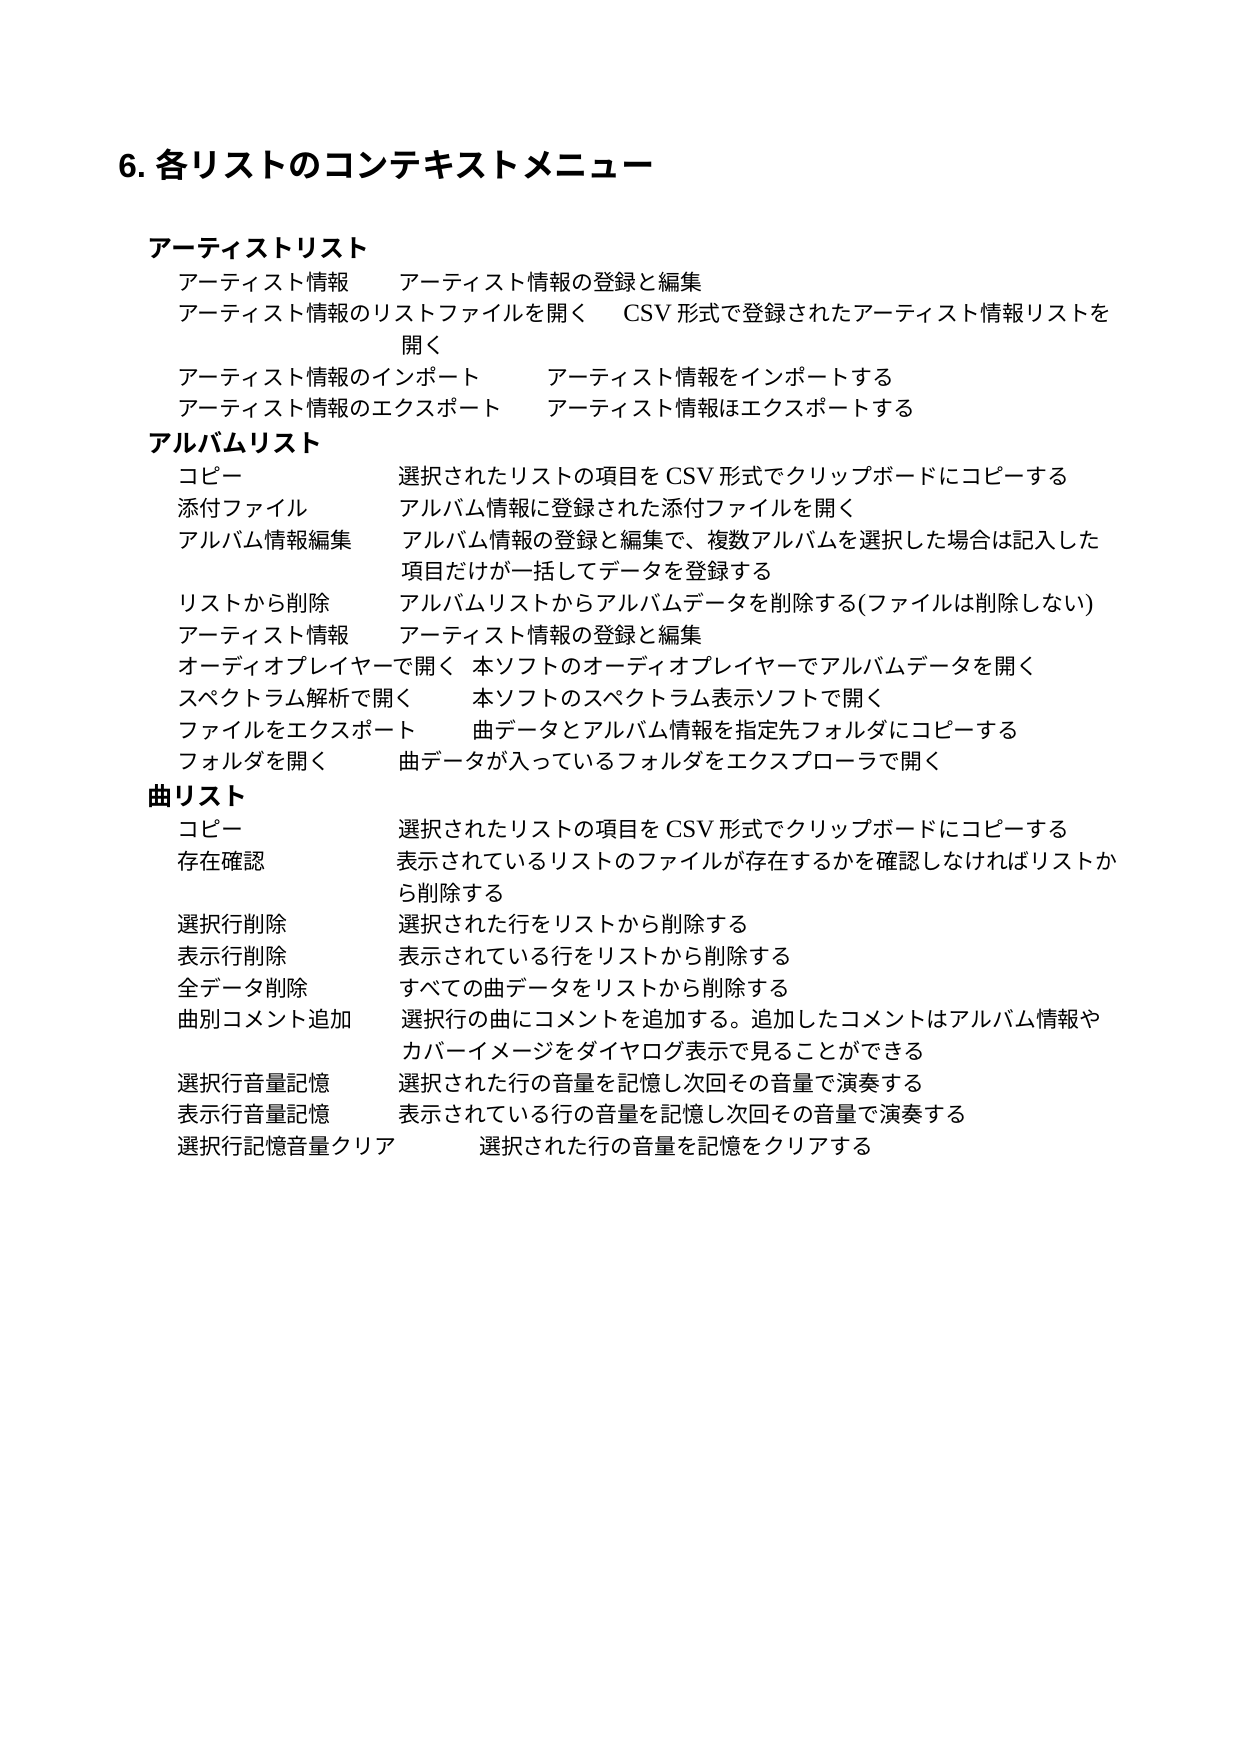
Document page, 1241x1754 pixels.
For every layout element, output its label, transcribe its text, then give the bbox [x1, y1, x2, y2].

text 表示行音量記憶 表示されている行の音量を記憶し次回その音量で演奏する [177, 1097, 1122, 1129]
text アーティスト情報 アーティスト情報の登録と編集 [177, 618, 1122, 649]
text 選択行音量記憶 選択された行の音量を記憶し次回その音量で演奏する [177, 1066, 1122, 1097]
text コピー 選択されたリストの項目をCSV形式でクリップボードにコピーする [177, 459, 1122, 491]
text ファイルをエクスポート 曲データとアルバム情報を指定先フォルダにコピーする [177, 713, 1122, 744]
text オーディオプレイヤーで開く 本ソフトのオーディオプレイヤーでアルバムデータを開く [177, 649, 1122, 681]
text スペクトラム解析で開く 本ソフトのスペクトラム表示ソフトで開く [177, 681, 1122, 713]
text アーティスト情報 アーティスト情報の登録と編集 [177, 265, 1122, 296]
text アーティスト情報のリストファイルを開く CSV形式で登録されたアーティスト情報リストを開く [177, 296, 1122, 360]
text フォルダを開く 曲データが入っているフォルダをエクスプローラで開く [177, 744, 1122, 776]
text アーティスト情報のインポート アーティスト情報をインポートする [177, 360, 1122, 391]
text リストから削除 アルバムリストからアルバムデータを削除する(ファイルは削除しない) [177, 586, 1122, 618]
text 選択行記憶音量クリア 選択された行の音量を記憶をクリアする [177, 1129, 1122, 1161]
text コピー 選択されたリストの項目をCSV形式でクリップボードにコピーする [177, 812, 1122, 844]
text 曲別コメント追加 選択行の曲にコメントを追加する。追加したコメントはアルバム情報やカバーイメージをダイヤログ表示で見ることができる [177, 1002, 1122, 1066]
subtitle 6. 各リストのコンテキストメニュー [118, 139, 1122, 187]
text 存在確認 表示されているリストのファイルが存在するかを確認しなければリストから削除する [177, 844, 1122, 907]
text アーティストリスト [148, 228, 1122, 265]
text アルバムリスト [148, 423, 1122, 459]
text アルバム情報編集 アルバム情報の登録と編集で、複数アルバムを選択した場合は記入した項目だけが一括してデータを登録する [177, 523, 1122, 586]
text アーティスト情報のエクスポート アーティスト情報ほエクスポートする [177, 391, 1122, 423]
text 全データ削除 すべての曲データをリストから削除する [177, 971, 1122, 1002]
text 選択行削除 選択された行をリストから削除する [177, 907, 1122, 939]
text 表示行削除 表示されている行をリストから削除する [177, 939, 1122, 971]
text 曲リスト [148, 776, 1122, 812]
text 添付ファイル アルバム情報に登録された添付ファイルを開く [177, 491, 1122, 523]
